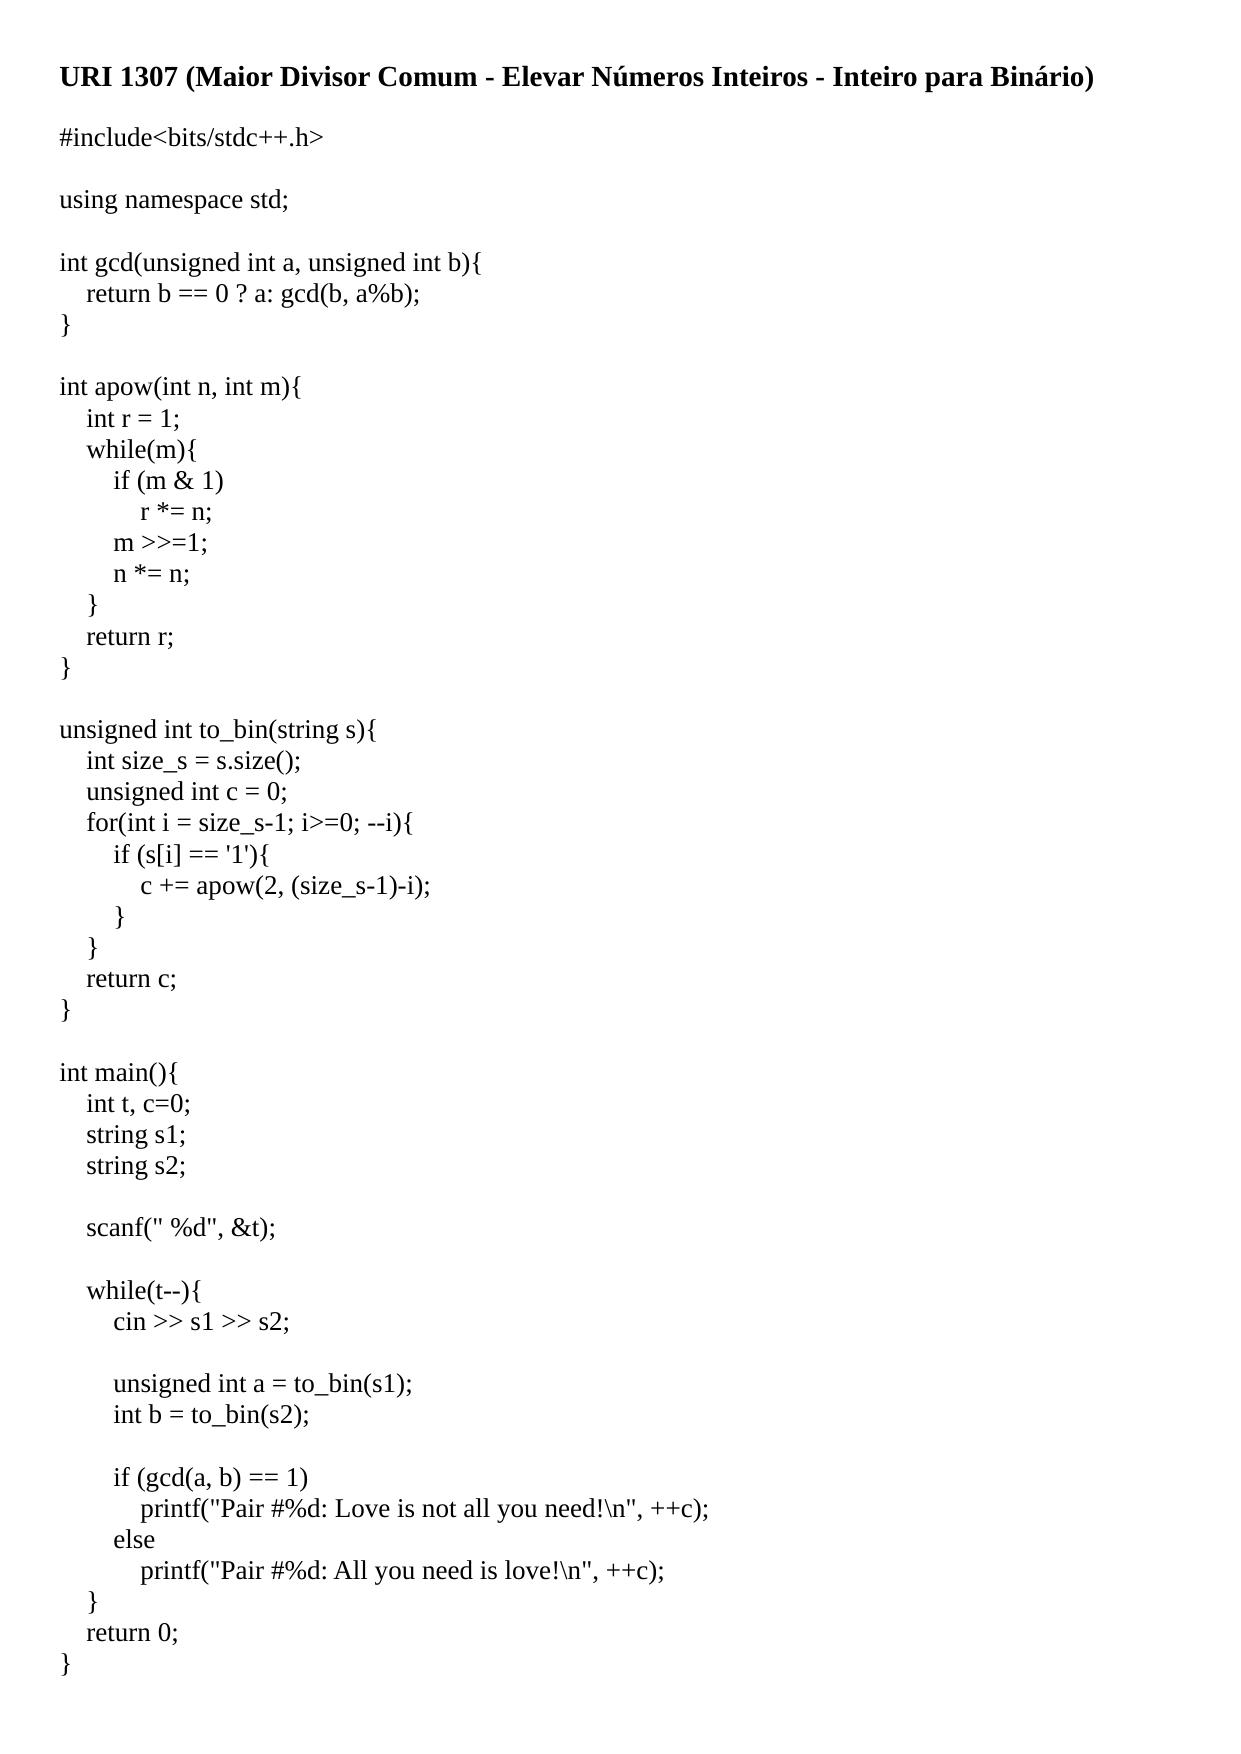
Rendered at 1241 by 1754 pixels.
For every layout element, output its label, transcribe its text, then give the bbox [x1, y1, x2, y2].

text unsigned int to_bin(string s){ [59, 713, 1181, 744]
text r *= n; [59, 495, 1181, 526]
text while(m){ [59, 433, 1181, 464]
text n *= n; [59, 557, 1181, 588]
text string s1; [59, 1118, 1181, 1149]
text return r; [59, 620, 1181, 651]
text unsigned int a = to_bin(s1); [59, 1367, 1181, 1398]
text for(int i = size_s-1; i>=0; --i){ [59, 807, 1181, 838]
text int t, c=0; [59, 1087, 1181, 1118]
text int main(){ [59, 1056, 1181, 1087]
text } [59, 993, 1181, 1024]
text } [59, 931, 1181, 962]
text } [59, 1585, 1181, 1616]
text int size_s = s.size(); [59, 744, 1181, 775]
text m >>=1; [59, 526, 1181, 557]
text } [59, 651, 1181, 682]
text #include<bits/stdc++.h> [59, 121, 1181, 152]
text int apow(int n, int m){ [59, 371, 1181, 402]
text while(t--){ [59, 1274, 1181, 1305]
text } [59, 588, 1181, 620]
text printf("Pair #%d: All you need is love!\n", ++c); [59, 1554, 1181, 1585]
text int b = to_bin(s2); [59, 1398, 1181, 1429]
text return 0; [59, 1616, 1181, 1647]
text URI 1307 (Maior Divisor Comum - Elevar Números Inteiros - Inteiro para Binário) [59, 59, 1181, 93]
text return c; [59, 962, 1181, 993]
text int gcd(unsigned int a, unsigned int b){ [59, 246, 1181, 277]
text int r = 1; [59, 402, 1181, 433]
text if (gcd(a, b) == 1) [59, 1461, 1181, 1492]
text } [59, 1647, 1181, 1679]
text c += apow(2, (size_s-1)-i); [59, 869, 1181, 900]
text using namespace std; [59, 184, 1181, 215]
text if (s[i] == '1'){ [59, 838, 1181, 869]
text else [59, 1523, 1181, 1554]
text return b == 0 ? a: gcd(b, a%b); [59, 277, 1181, 308]
text scanf(" %d", &t); [59, 1211, 1181, 1243]
text unsigned int c = 0; [59, 775, 1181, 807]
text string s2; [59, 1149, 1181, 1180]
text if (m & 1) [59, 464, 1181, 495]
text printf("Pair #%d: Love is not all you need!\n", ++c); [59, 1492, 1181, 1523]
text } [59, 900, 1181, 931]
text cin >> s1 >> s2; [59, 1305, 1181, 1336]
text } [59, 308, 1181, 339]
